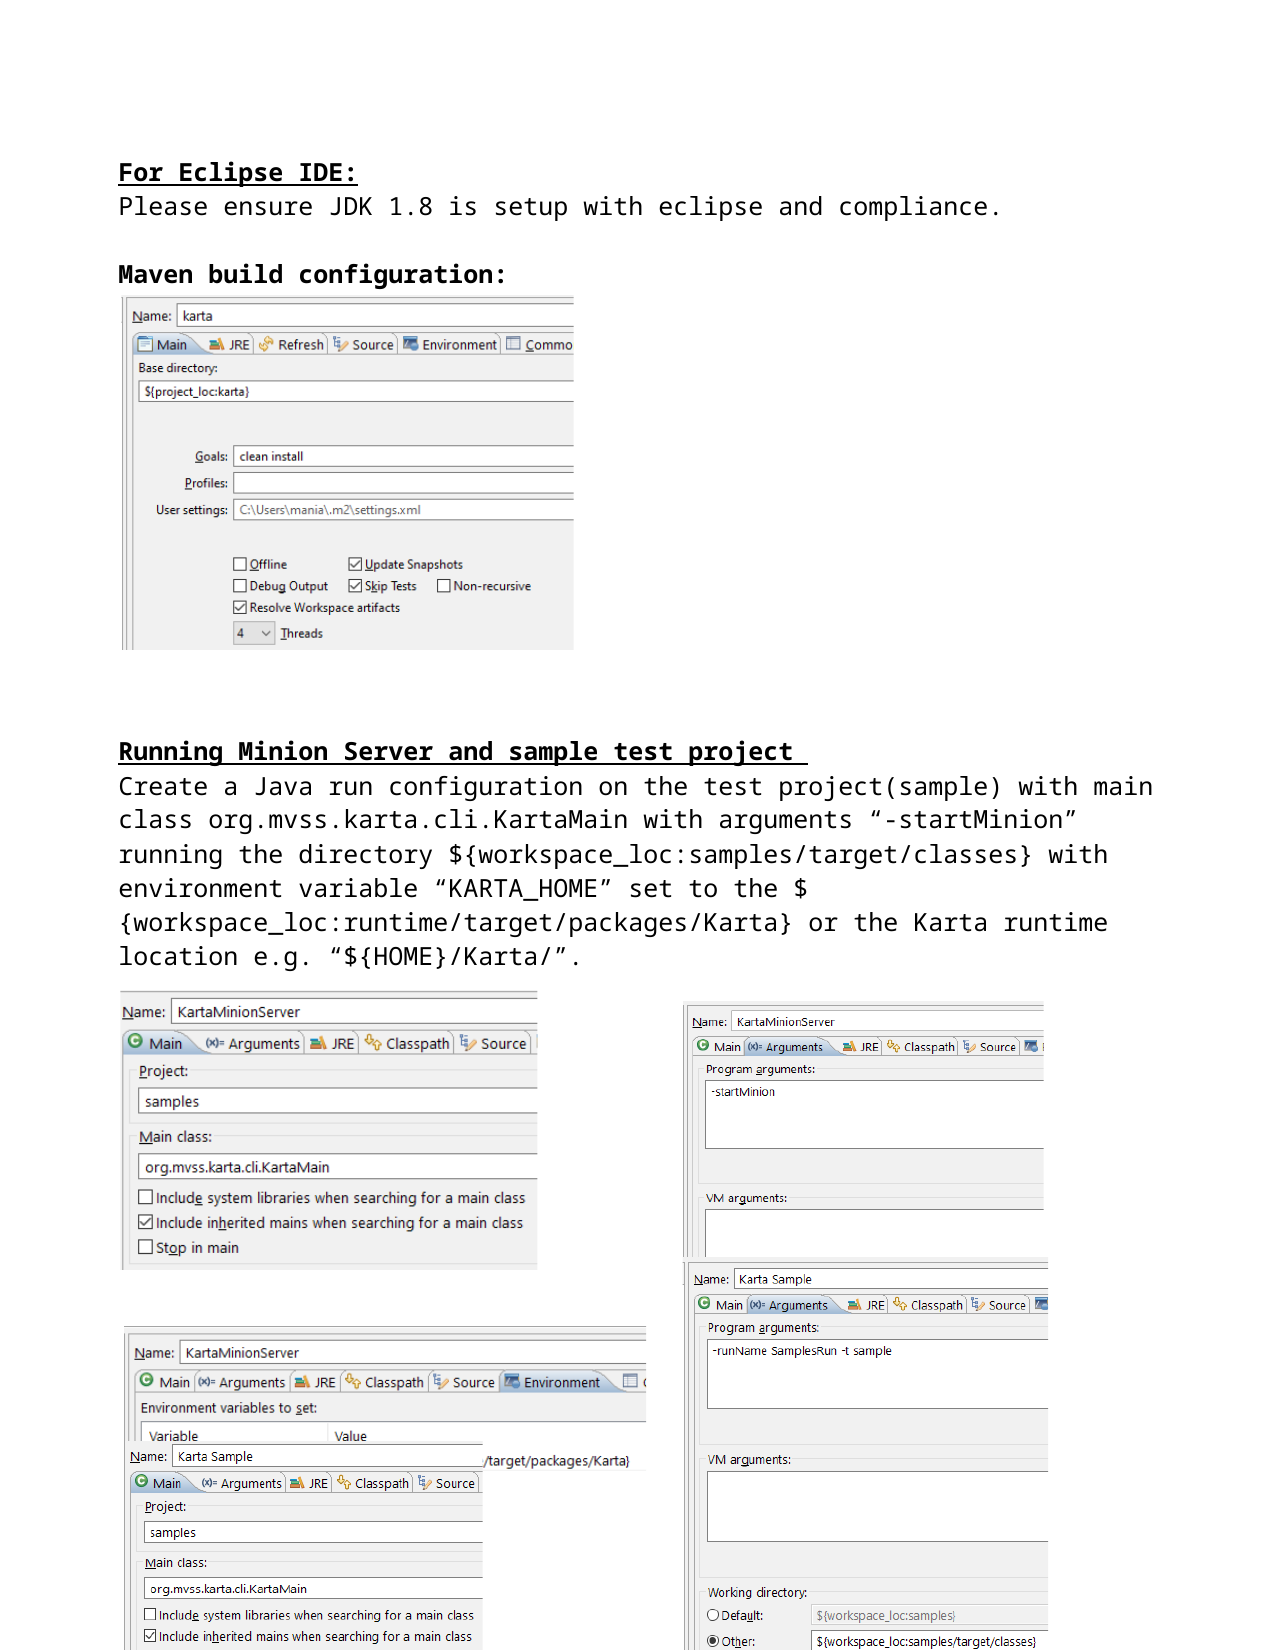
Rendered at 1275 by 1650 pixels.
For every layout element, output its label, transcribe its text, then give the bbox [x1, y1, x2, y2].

text Create a Java run configuration on the test project(sample) with main class org.mvss.karta.cli.KartaMain with arguments “-startMinion” running the directory ${workspace_loc:samples/target/classes} with environment variable “KARTA_HOME” set to the ${workspace_loc:runtime/target/packages/Karta} or the Karta runtime location e.g. “${HOME}/Karta/”. [118, 768, 1157, 972]
text Running Minion Server and sample test project [118, 734, 1157, 768]
picture [124, 1326, 647, 1650]
picture [121, 295, 574, 650]
text Please ensure JDK 1.8 is setup with eclipse and compliance. [118, 189, 1157, 223]
text Maven build configuration: [118, 257, 1157, 291]
text For Eclipse IDE: [118, 155, 1157, 189]
picture [120, 990, 538, 1270]
picture [682, 1001, 1049, 1650]
